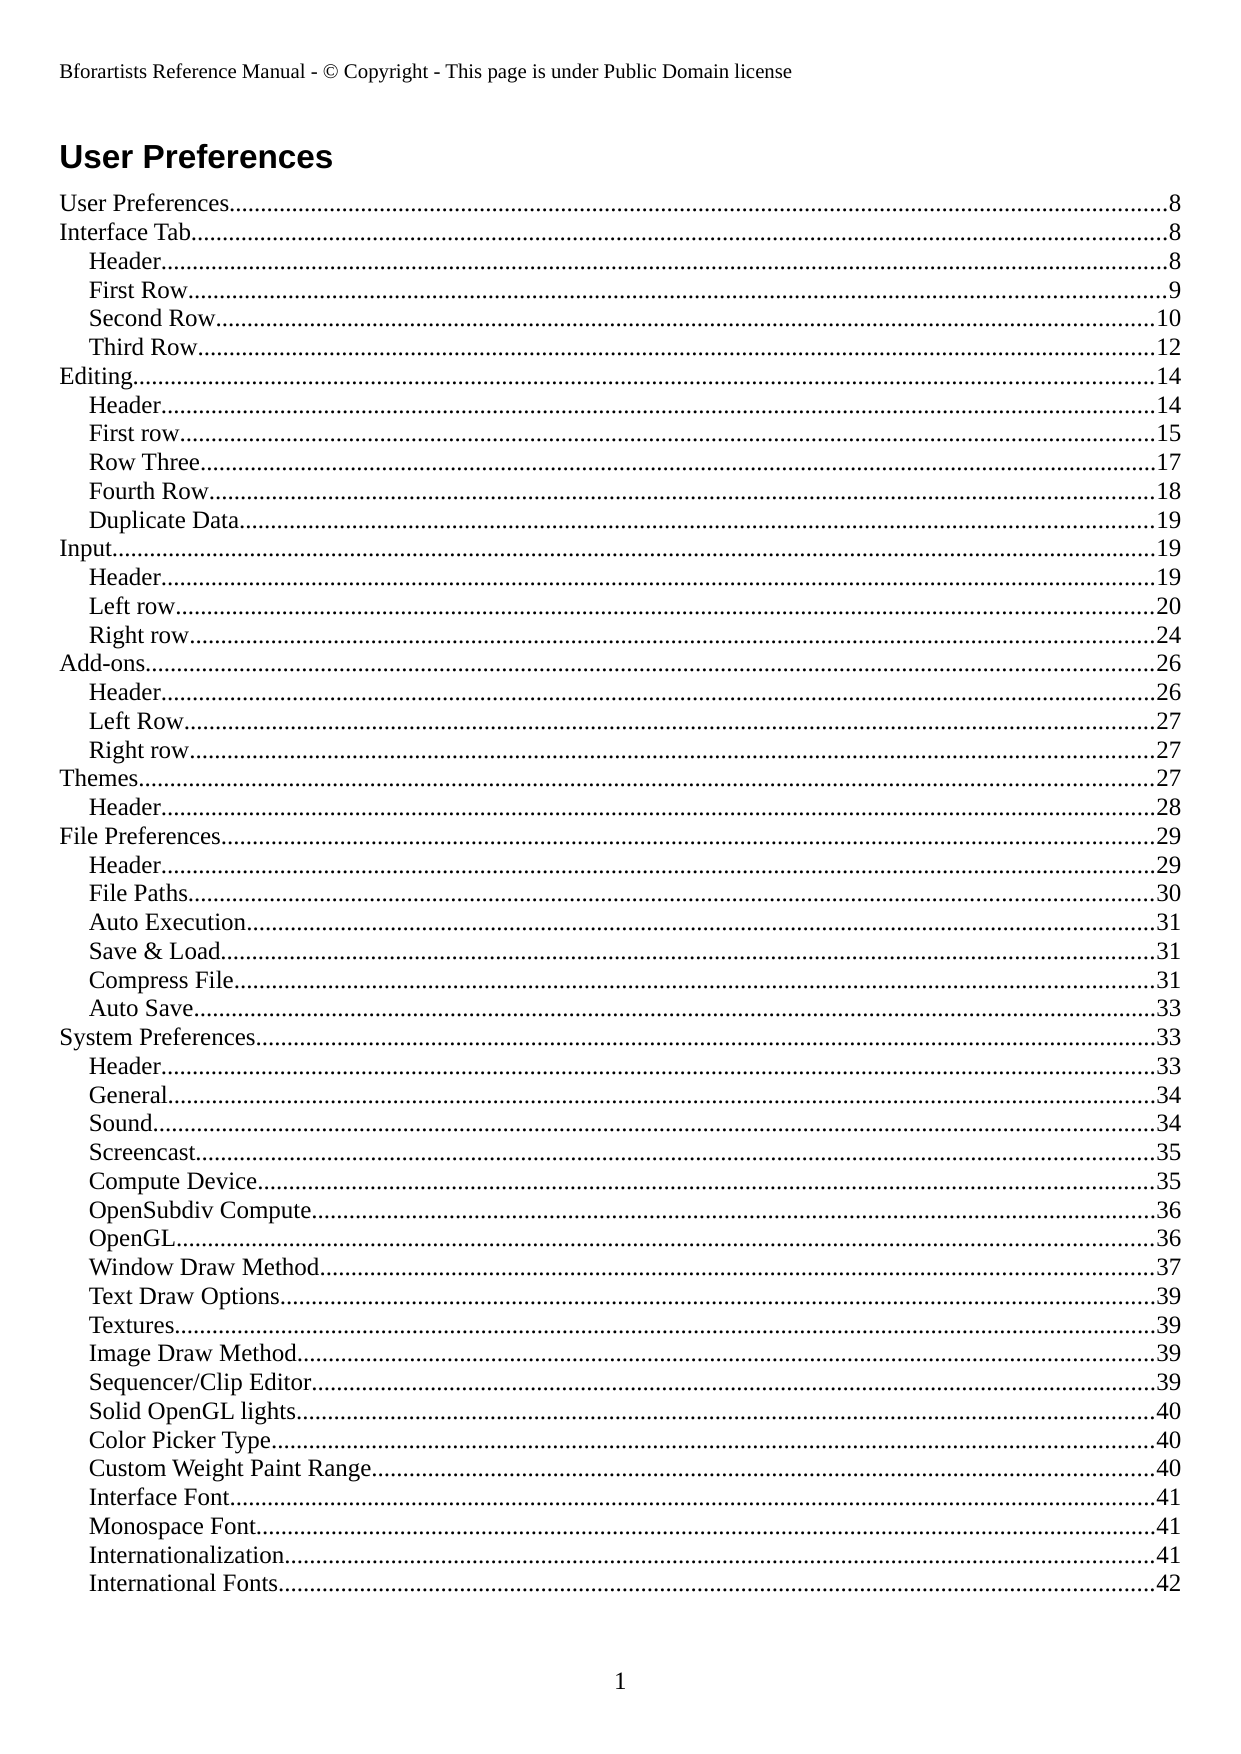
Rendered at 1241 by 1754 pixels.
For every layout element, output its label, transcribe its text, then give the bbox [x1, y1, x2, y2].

text Interface Tab 8 [59, 217, 1181, 246]
text Screencast 35 [88, 1137, 1181, 1166]
text Header 14 [88, 390, 1181, 418]
text Header 26 [88, 677, 1181, 706]
text Add-ons 26 [59, 648, 1181, 677]
text Row Three 17 [88, 447, 1181, 476]
text Custom Weight Paint Range 40 [88, 1453, 1181, 1482]
text Textures 39 [88, 1310, 1181, 1338]
text Second Row 10 [88, 303, 1181, 332]
text Themes 27 [59, 763, 1181, 792]
text File Preferences 29 [59, 821, 1181, 850]
text Image Draw Method 39 [88, 1338, 1181, 1367]
text OpenSubdiv Compute 36 [88, 1195, 1181, 1223]
text General 34 [88, 1080, 1181, 1108]
text Monospace Font 41 [88, 1511, 1181, 1540]
text Left row 20 [88, 591, 1181, 620]
text Interface Font 41 [88, 1482, 1181, 1511]
text System Preferences 33 [59, 1022, 1181, 1051]
text Text Draw Options 39 [88, 1281, 1181, 1310]
text Header 29 [88, 850, 1181, 878]
text Compute Device 35 [88, 1166, 1181, 1195]
text Sound 34 [88, 1108, 1181, 1137]
text Fourth Row 18 [88, 476, 1181, 505]
subtitle User Preferences [59, 138, 1181, 176]
text Editing 14 [59, 361, 1181, 390]
text Third Row 12 [88, 332, 1181, 361]
text Left Row 27 [88, 706, 1181, 735]
text First Row 9 [88, 275, 1181, 303]
text Internationalization 41 [88, 1540, 1181, 1568]
text Right row 24 [88, 620, 1181, 648]
text Auto Save 33 [88, 993, 1181, 1022]
text File Paths 30 [88, 878, 1181, 907]
text Auto Execution 31 [88, 907, 1181, 936]
text Header 28 [88, 792, 1181, 821]
text Header 33 [88, 1051, 1181, 1080]
text Solid OpenGL lights 40 [88, 1396, 1181, 1425]
text Color Picker Type 40 [88, 1425, 1181, 1453]
text Save & Load 31 [88, 936, 1181, 965]
text Compress File 31 [88, 965, 1181, 993]
text Header 8 [88, 246, 1181, 275]
text International Fonts 42 [88, 1568, 1181, 1597]
text Window Draw Method 37 [88, 1252, 1181, 1281]
text OpenGL 36 [88, 1223, 1181, 1252]
text Input 19 [59, 533, 1181, 562]
text First row 15 [88, 418, 1181, 447]
text User Preferences 8 [59, 188, 1181, 217]
text Header 19 [88, 562, 1181, 591]
text Sequencer/Clip Editor 39 [88, 1367, 1181, 1396]
text Right row 27 [88, 735, 1181, 763]
text Duplicate Data 19 [88, 505, 1181, 533]
